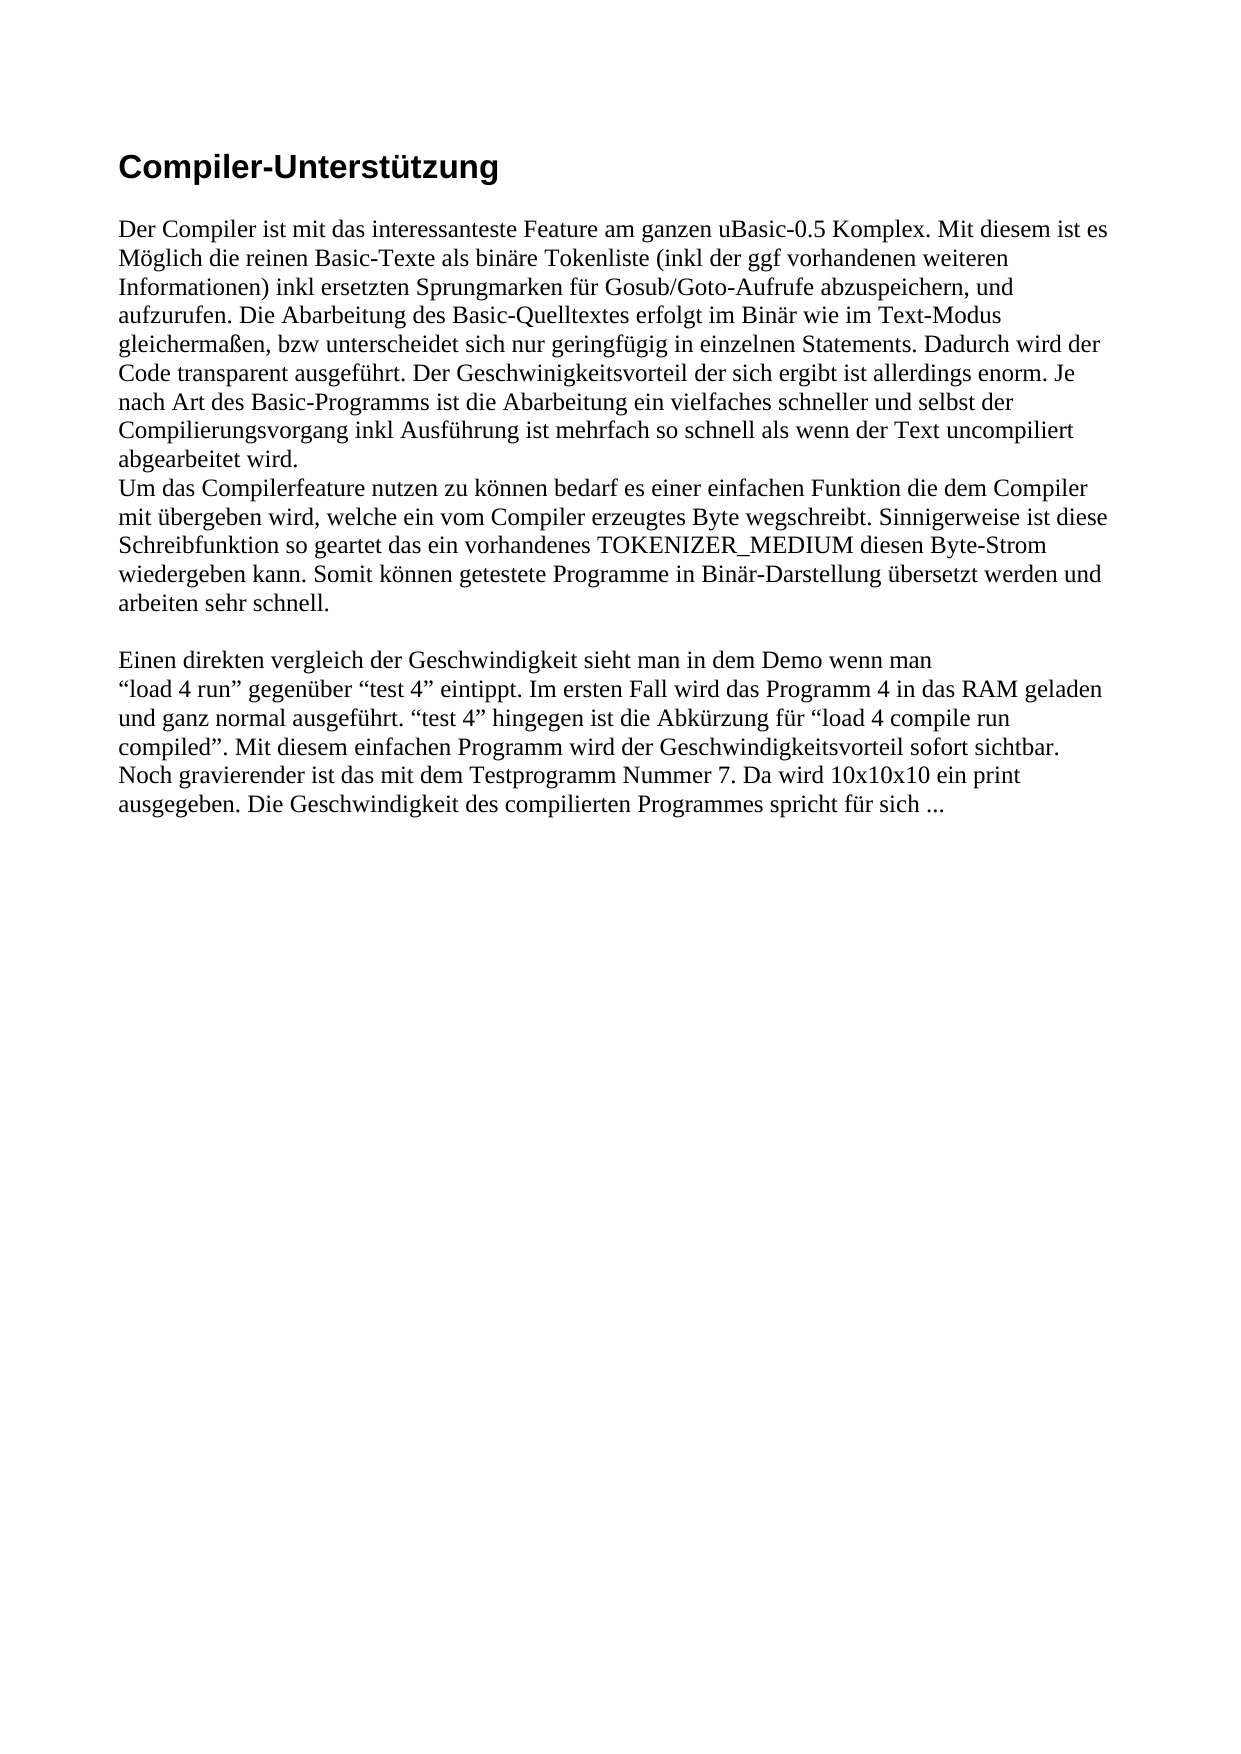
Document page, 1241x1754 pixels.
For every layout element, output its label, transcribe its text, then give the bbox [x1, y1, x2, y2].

text Um das Compilerfeature nutzen zu können bedarf es einer einfachen Funktion die dem Compiler mit übergeben wird, welche ein vom Compiler erzeugtes Byte wegschreibt. Sinnigerweise ist diese Schreibfunktion so geartet das ein vorhandenes TOKENIZER_MEDIUM diesen Byte-Strom wiedergeben kann. Somit können getestete Programme in Binär-Darstellung übersetzt werden und arbeiten sehr schnell. [118, 473, 1122, 617]
text Einen direkten vergleich der Geschwindigkeit sieht man in dem Demo wenn man [118, 645, 1122, 674]
text Compiler-Unterstützung [118, 147, 1122, 185]
text Noch gravierender ist das mit dem Testprogramm Nummer 7. Da wird 10x10x10 ein print ausgegeben. Die Geschwindigkeit des compilierten Programmes spricht für sich ... [118, 760, 1122, 818]
text “load 4 run” gegenüber “test 4” eintippt. Im ersten Fall wird das Programm 4 in das RAM geladen und ganz normal ausgeführt. “test 4” hingegen ist die Abkürzung für “load 4 compile run compiled”. Mit diesem einfachen Programm wird der Geschwindigkeitsvorteil sofort sichtbar. [118, 674, 1122, 760]
text Der Compiler ist mit das interessanteste Feature am ganzen uBasic-0.5 Komplex. Mit diesem ist es Möglich die reinen Basic-Texte als binäre Tokenliste (inkl der ggf vorhandenen weiteren Informationen) inkl ersetzten Sprungmarken für Gosub/Goto-Aufrufe abzuspeichern, und aufzurufen. Die Abarbeitung des Basic-Quelltextes erfolgt im Binär wie im Text-Modus gleichermaßen, bzw unterscheidet sich nur geringfügig in einzelnen Statements. Dadurch wird der Code transparent ausgeführt. Der Geschwinigkeitsvorteil der sich ergibt ist allerdings enorm. Je nach Art des Basic-Programms ist die Abarbeitung ein vielfaches schneller und selbst der Compilierungsvorgang inkl Ausführung ist mehrfach so schnell als wenn der Text uncompiliert abgearbeitet wird. [118, 214, 1122, 473]
